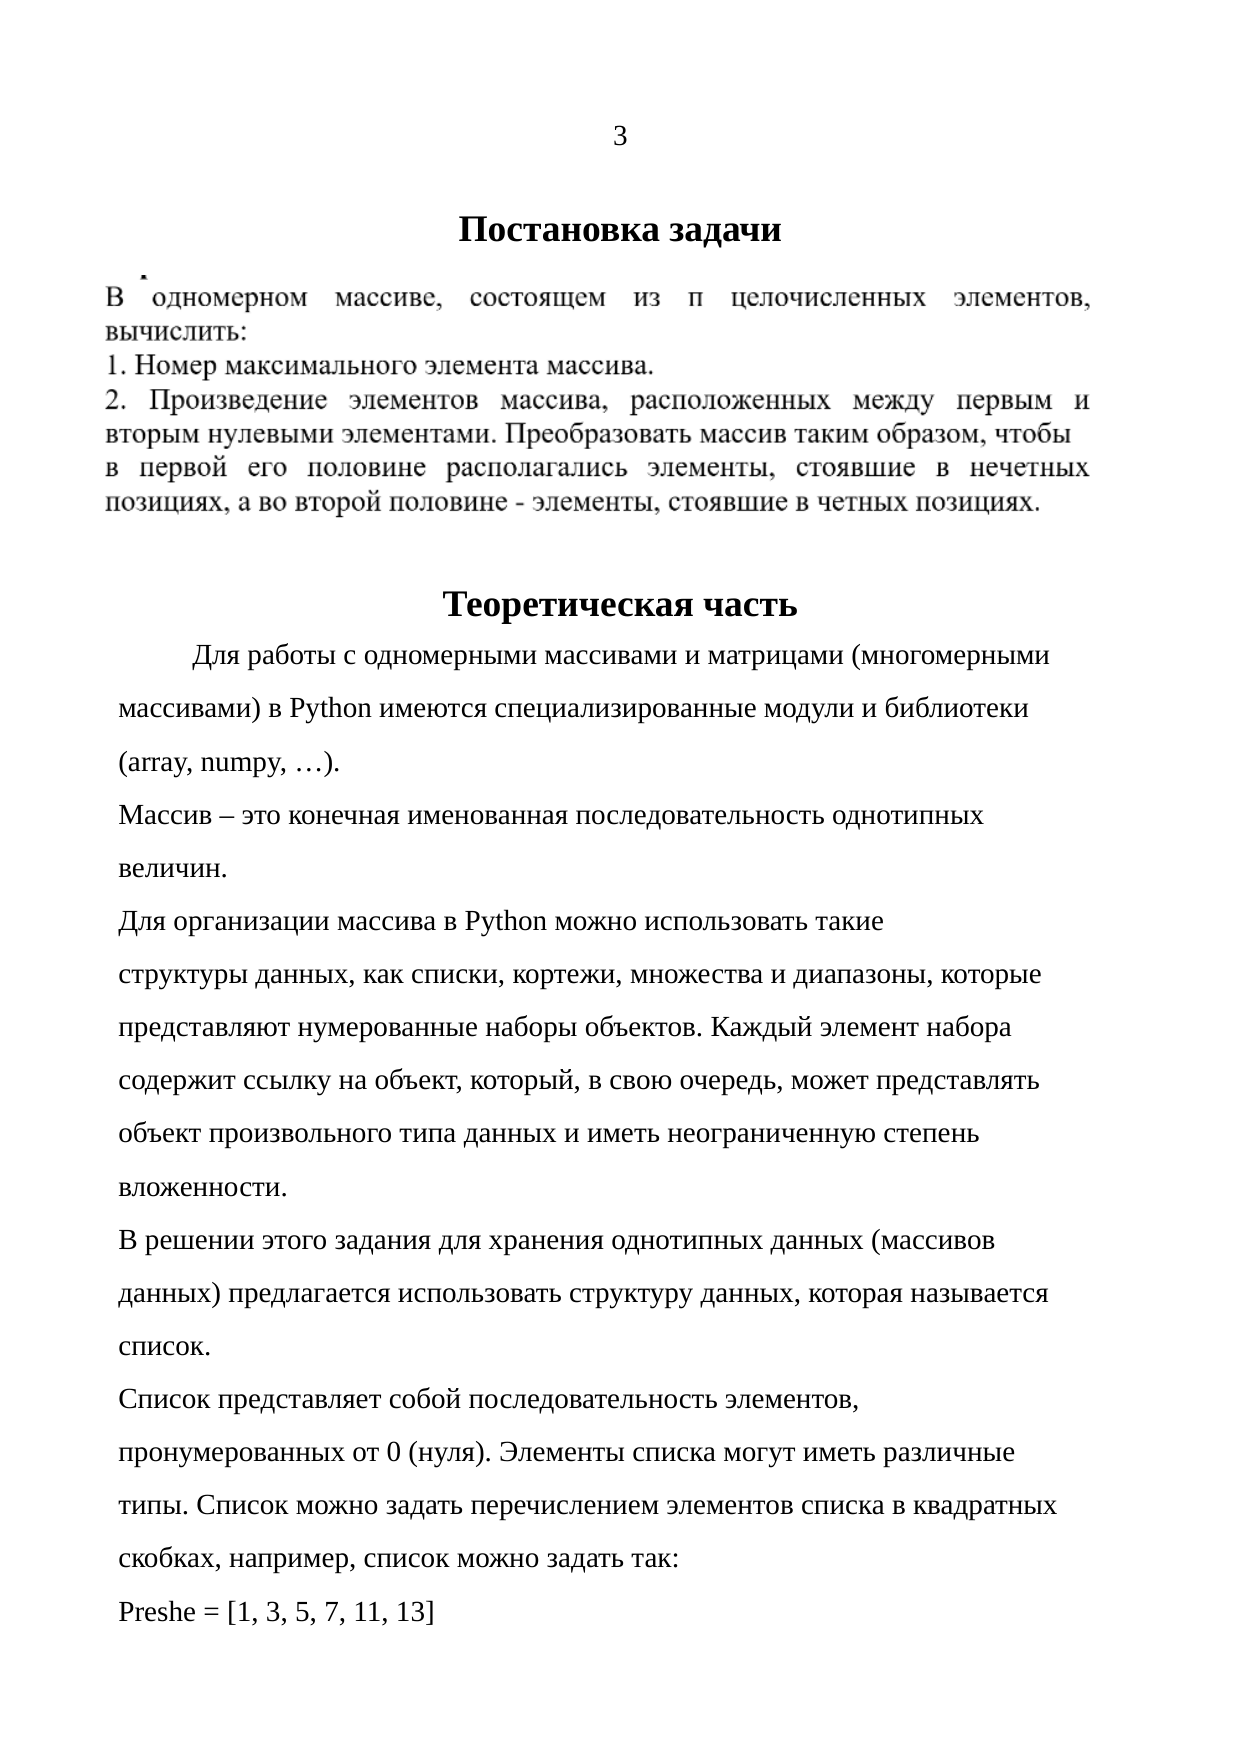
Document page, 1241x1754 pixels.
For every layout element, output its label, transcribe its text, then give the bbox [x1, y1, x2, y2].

subtitle Теоретическая часть [118, 582, 1122, 625]
text Preshe = [1, 3, 5, 7, 11, 13] [118, 1594, 1122, 1627]
text Для работы с одномерными массивами и матрицами (многомерными [118, 637, 1122, 671]
text скобках, например, список можно задать так: [118, 1541, 1122, 1574]
text (array, numpy, …). [118, 744, 1122, 777]
text массивами) в Python имеются специализированные модули и библиотеки [118, 691, 1122, 724]
text представляют нумерованные наборы объектов. Каждый элемент набора [118, 1009, 1122, 1043]
subtitle Постановка задачи [118, 206, 1122, 249]
text вложенности. [118, 1169, 1122, 1202]
text список. [118, 1328, 1122, 1362]
text типы. Список можно задать перечислением элементов списка в квадратных [118, 1487, 1122, 1521]
text пронумерованных от 0 (нуля). Элементы списка могут иметь различные [118, 1434, 1122, 1468]
picture [97, 275, 1102, 526]
text Список представляет собой последовательность элементов, [118, 1381, 1122, 1415]
text структуры данных, как списки, кортежи, множества и диапазоны, которые [118, 956, 1122, 990]
text объект произвольного типа данных и иметь неограниченную степень [118, 1116, 1122, 1149]
text Для организации массива в Python можно использовать такие [118, 903, 1122, 937]
text данных) предлагается использовать структуру данных, которая называется [118, 1275, 1122, 1308]
text содержит ссылку на объект, который, в свою очередь, может представлять [118, 1062, 1122, 1096]
text В решении этого задания для хранения однотипных данных (массивов [118, 1222, 1122, 1255]
text Массив – это конечная именованная последовательность однотипных [118, 797, 1122, 830]
text величин. [118, 850, 1122, 883]
